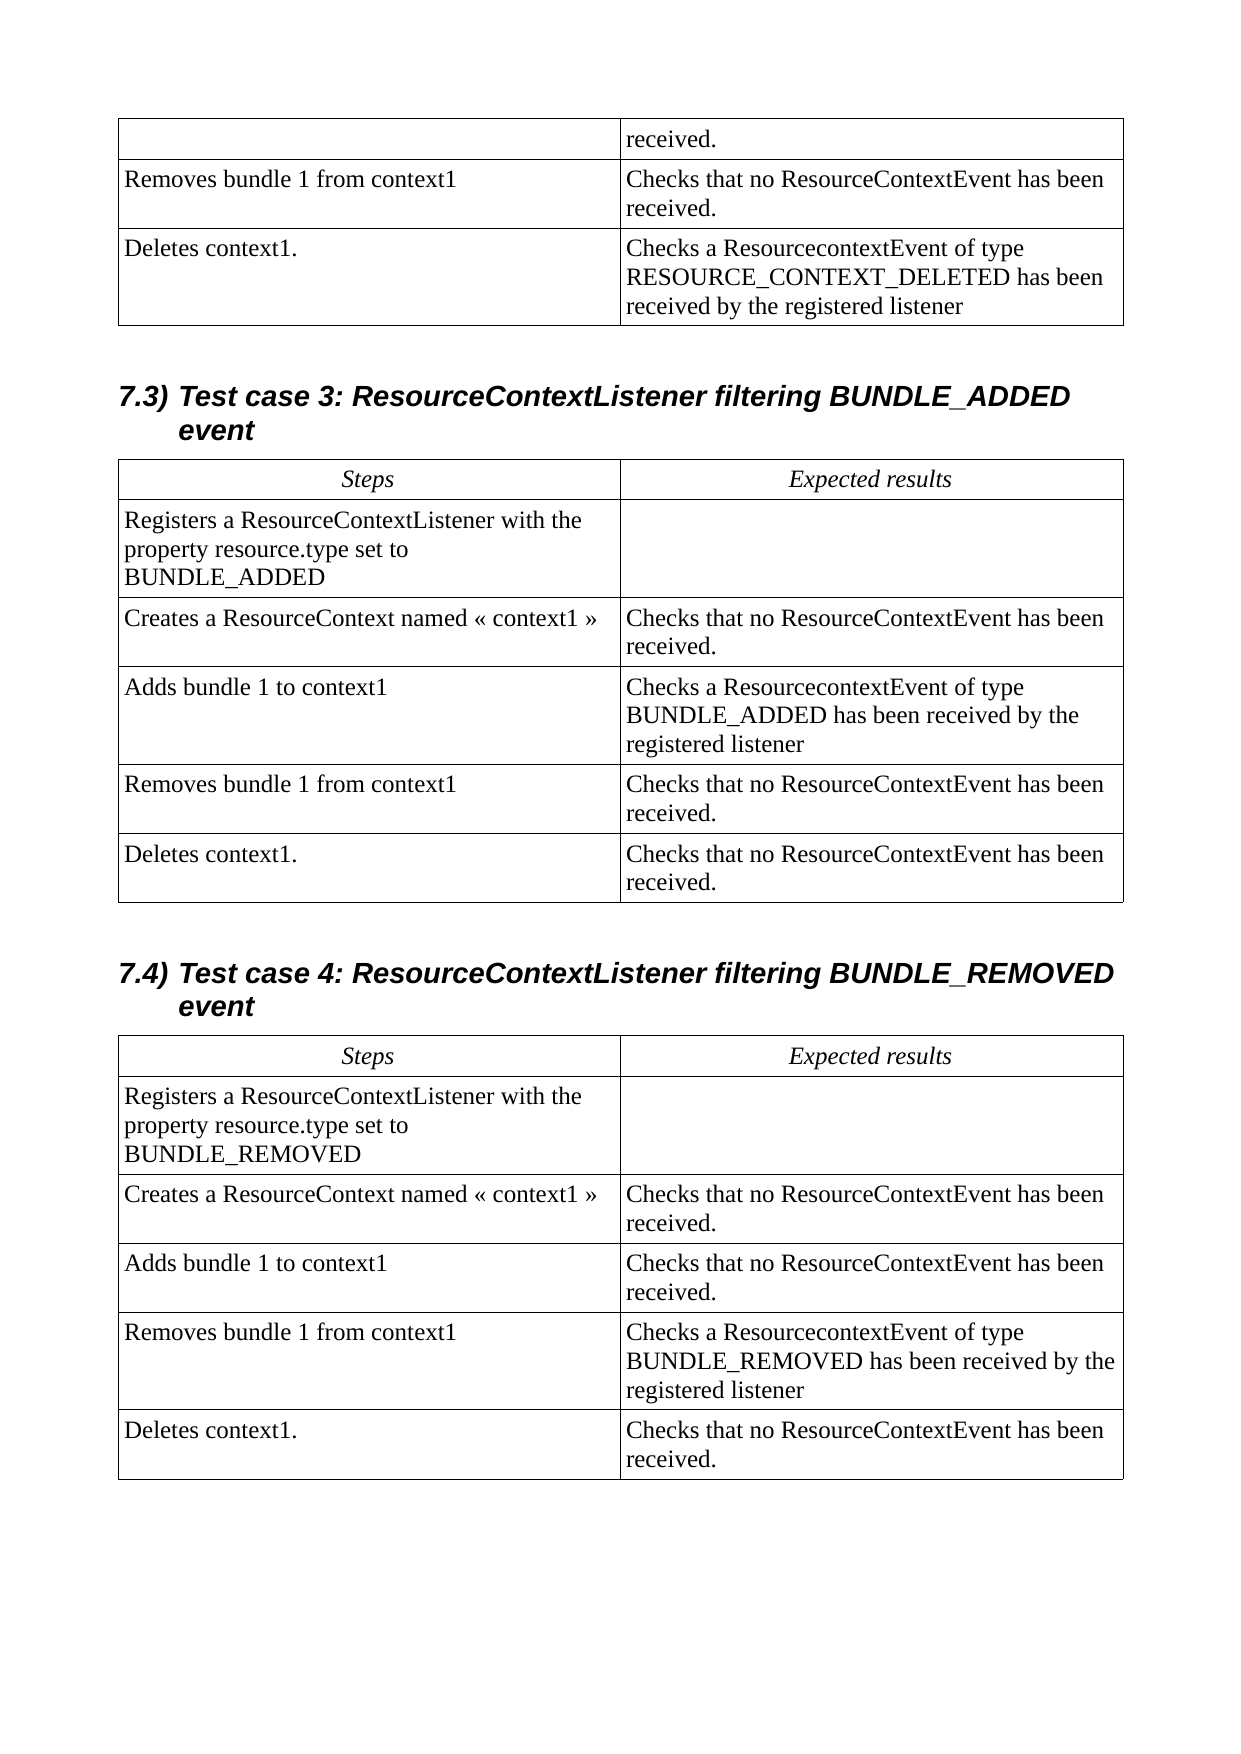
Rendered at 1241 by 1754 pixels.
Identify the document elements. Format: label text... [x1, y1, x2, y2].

table_cell Checks that no ResourceContextEvent has been received. [621, 1244, 1123, 1312]
table_header Steps [119, 460, 620, 499]
table_cell Checks that no ResourceContextEvent has been received. [621, 160, 1123, 227]
table_cell Deletes context1. [119, 834, 620, 902]
table_cell [621, 500, 1123, 597]
table_cell Checks that no ResourceContextEvent has been received. [621, 765, 1123, 833]
table_cell Removes bundle 1 from context1 [119, 765, 620, 833]
table_cell Adds bundle 1 to context1 [119, 1244, 620, 1312]
table_cell [119, 119, 620, 158]
table_cell Registers a ResourceContextListener with the property resource.type set to BUNDLE_REMOVED [119, 1077, 620, 1173]
table_cell received. [621, 119, 1123, 158]
table_cell Adds bundle 1 to context1 [119, 667, 620, 764]
table_cell Deletes context1. [119, 1410, 620, 1478]
table_cell Checks that no ResourceContextEvent has been received. [621, 1175, 1123, 1242]
table_cell Checks a ResourcecontextEvent of type RESOURCE_CONTEXT_DELETED has been received by the registered listener [621, 229, 1123, 325]
table_cell Checks that no ResourceContextEvent has been received. [621, 1410, 1123, 1478]
table_header Expected results [621, 1036, 1123, 1076]
table_cell Checks a ResourcecontextEvent of type BUNDLE_ADDED has been received by the registered listener [621, 667, 1123, 764]
table_header Steps [119, 1036, 620, 1076]
table_cell Registers a ResourceContextListener with the property resource.type set to BUNDLE_ADDED [119, 500, 620, 597]
subtitle Test case 3: ResourceContextListener filtering BUNDLE_ADDED event [118, 379, 1122, 446]
table_header Expected results [621, 460, 1123, 499]
table_cell Creates a ResourceContext named « context1 » [119, 598, 620, 666]
subtitle Test case 4: ResourceContextListener filtering BUNDLE_REMOVED event [118, 956, 1122, 1023]
table_cell Creates a ResourceContext named « context1 » [119, 1175, 620, 1242]
table_cell Checks that no ResourceContextEvent has been received. [621, 598, 1123, 666]
table_cell [621, 1077, 1123, 1173]
table_cell Checks a ResourcecontextEvent of type BUNDLE_REMOVED has been received by the registered listener [621, 1313, 1123, 1409]
table_cell Deletes context1. [119, 229, 620, 325]
table_cell Checks that no ResourceContextEvent has been received. [621, 834, 1123, 902]
table_cell Removes bundle 1 from context1 [119, 1313, 620, 1409]
table_cell Removes bundle 1 from context1 [119, 160, 620, 227]
